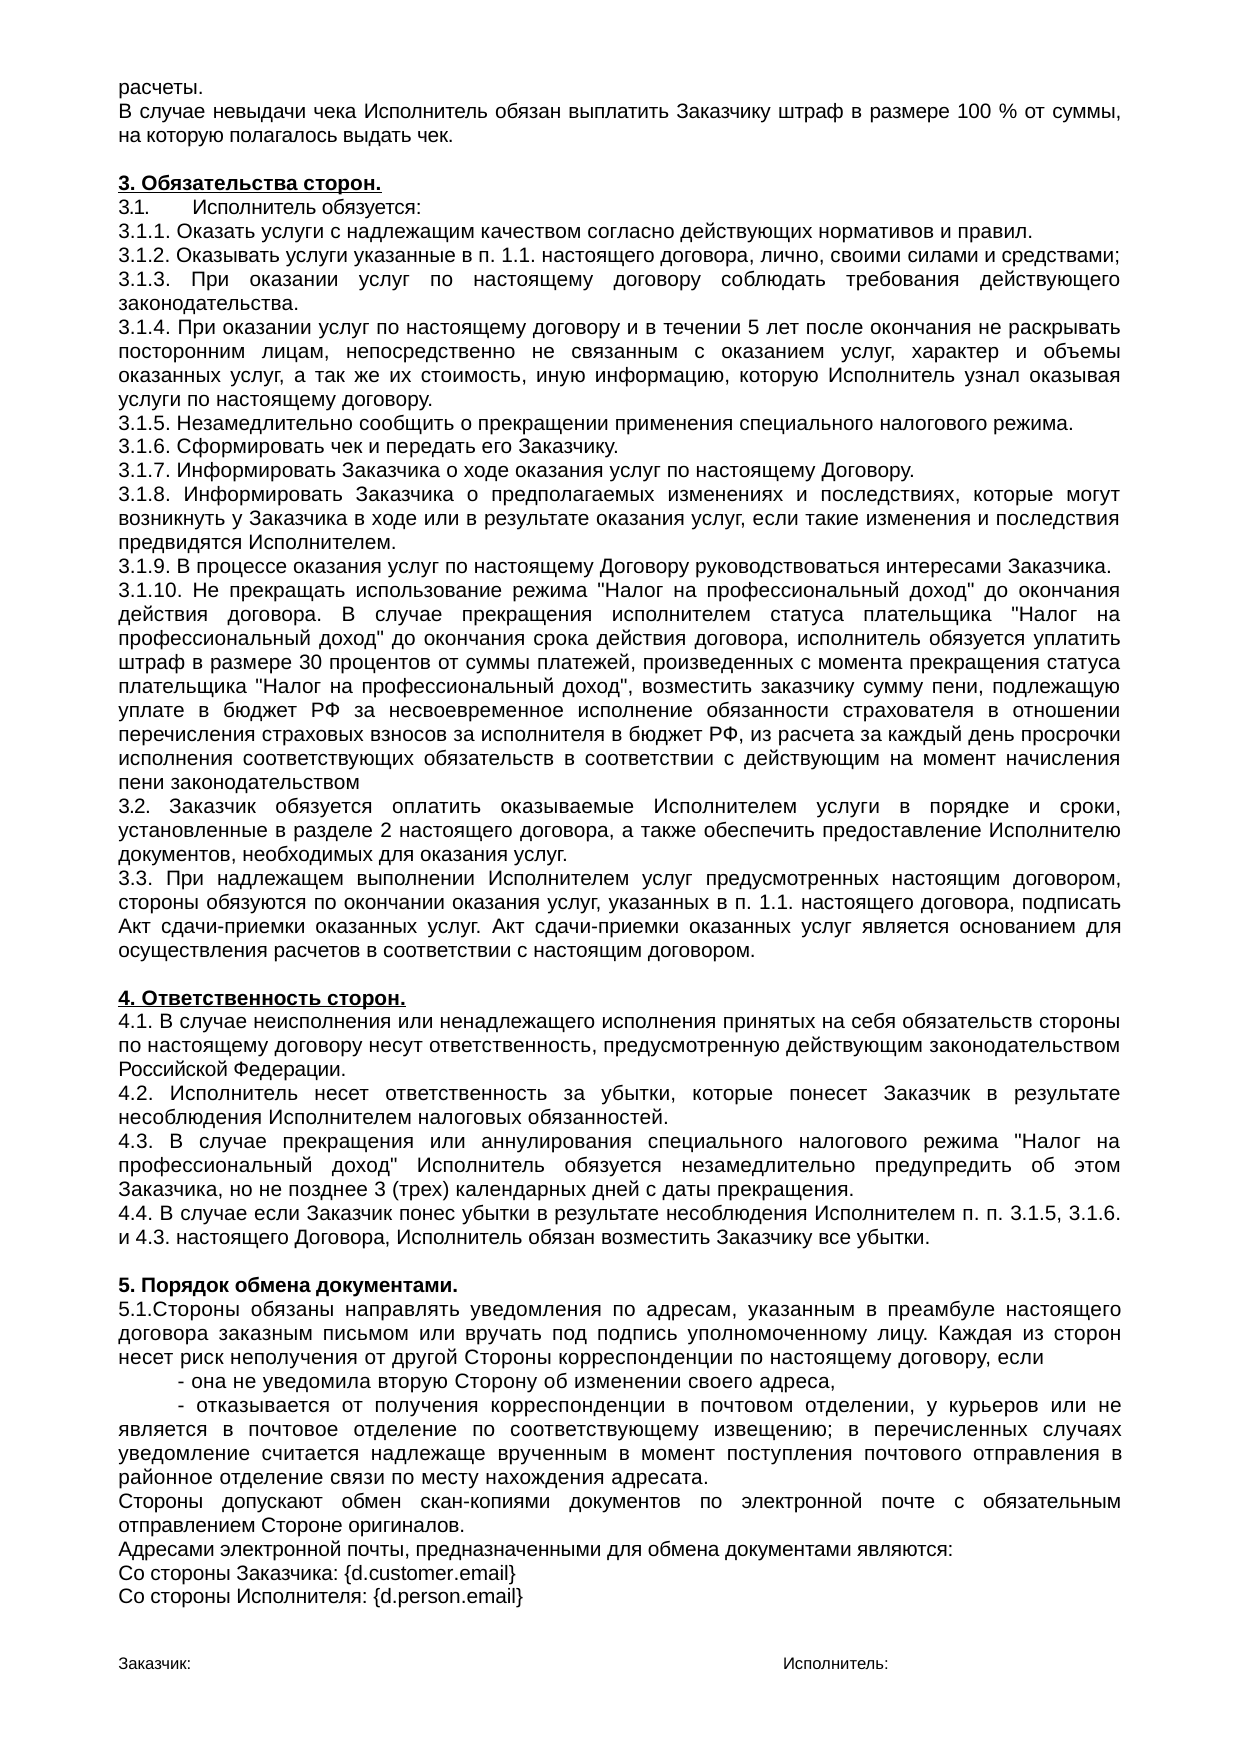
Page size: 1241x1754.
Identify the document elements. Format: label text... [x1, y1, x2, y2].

text 3.1.5. Незамедлительно сообщить о прекращении применения специального налогового режима. [118, 410, 1122, 434]
text 3.1.7. Информировать Заказчика о ходе оказания услуг по настоящему Договору. [118, 458, 1122, 482]
text Со стороны Заказчика: {d.customer.email} [118, 1560, 1122, 1584]
text Со стороны Исполнителя: {d.person.email} [118, 1584, 1122, 1608]
text 3.1.9. В процессе оказания услуг по настоящему Договору руководствоваться интересами Заказчика. [118, 554, 1122, 578]
text 3.1.8. Информировать Заказчика о предполагаемых изменениях и последствиях, которые могут возникнуть у Заказчика в ходе или в результате оказания услуг, если такие изменения и последствия предвидятся Исполнителем. [118, 482, 1122, 554]
text В случае невыдачи чека Исполнитель обязан выплатить Заказчику штраф в размере 100 % от суммы, на которую полагалось выдать чек. [118, 99, 1122, 147]
text - она не уведомила вторую Сторону об изменении своего адреса, [118, 1369, 1122, 1393]
text 3.1. Исполнитель обязуется: [118, 195, 1122, 219]
text Стороны допускают обмен скан-копиями документов по электронной почте с обязательным отправлением Стороне оригиналов. [118, 1488, 1122, 1536]
text Адресами электронной почты, предназначенными для обмена документами являются: [118, 1536, 1122, 1560]
text 4.4. В случае если Заказчик понес убытки в результате несоблюдения Исполнителем п. п. 3.1.5, 3.1.6. и 4.3. настоящего Договора, Исполнитель обязан возместить Заказчику все убытки. [118, 1201, 1122, 1249]
text 4.1. В случае неисполнения или ненадлежащего исполнения принятых на себя обязательств стороны по настоящему договору несут ответственность, предусмотренную действующим законодательством Российской Федерации. [118, 1009, 1122, 1081]
text 3.1.1. Оказать услуги с надлежащим качеством согласно действующих нормативов и правил. [118, 219, 1122, 243]
text 3. Обязательства сторон. [118, 171, 1122, 195]
text расчеты. [118, 75, 1122, 99]
text 3.1.3. При оказании услуг по настоящему договору соблюдать требования действующего законодательства. [118, 267, 1122, 314]
text 4.3. В случае прекращения или аннулирования специального налогового режима "Налог на профессиональный доход" Исполнитель обязуется незамедлительно предупредить об этом Заказчика, но не позднее 3 (трех) календарных дней с даты прекращения. [118, 1129, 1122, 1201]
text 3.2. Заказчик обязуется оплатить оказываемые Исполнителем услуги в порядке и сроки, установленные в разделе 2 настоящего договора, а также обеспечить предоставление Исполнителю документов, необходимых для оказания услуг. [118, 794, 1122, 866]
text - отказывается от получения корреспонденции в почтовом отделении, у курьеров или не является в почтовое отделение по соответствующему извещению; в перечисленных случаях уведомление считается надлежаще врученным в момент поступления почтового отправления в районное отделение связи по месту нахождения адресата. [118, 1393, 1122, 1488]
text 3.1.4. При оказании услуг по настоящему договору и в течении 5 лет после окончания не раскрывать посторонним лицам, непосредственно не связанным с оказанием услуг, характер и объемы оказанных услуг, а так же их стоимость, иную информацию, которую Исполнитель узнал оказывая услуги по настоящему договору. [118, 314, 1122, 410]
text 3.1.6. Сформировать чек и передать его Заказчику. [118, 434, 1122, 458]
text 3.3. При надлежащем выполнении Исполнителем услуг предусмотренных настоящим договором, стороны обязуются по окончании оказания услуг, указанных в п. 1.1. настоящего договора, подписать Акт сдачи-приемки оказанных услуг. Акт сдачи-приемки оказанных услуг является основанием для осуществления расчетов в соответствии с настоящим договором. [118, 866, 1122, 961]
text 5. Порядок обмена документами. [118, 1273, 1122, 1297]
text 4. Ответственность сторон. [118, 985, 1122, 1009]
text 3.1.10. Не прекращать использование режима "Налог на профессиональный доход" до окончания действия договора. В случае прекращения исполнителем статуса плательщика "Налог на профессиональный доход" до окончания срока действия договора, исполнитель обязуется уплатить штраф в размере 30 процентов от суммы платежей, произведенных с момента прекращения статуса плательщика "Налог на профессиональный доход", возместить заказчику сумму пени, подлежащую уплате в бюджет РФ за несвоевременное исполнение обязанности страхователя в отношении перечисления страховых взносов за исполнителя в бюджет РФ, из расчета за каждый день просрочки исполнения соответствующих обязательств в соответствии с действующим на момент начисления пени законодательством [118, 578, 1122, 794]
text 3.1.2. Оказывать услуги указанные в п. 1.1. настоящего договора, лично, своими силами и средствами; [118, 243, 1122, 267]
text 5.1.Стороны обязаны направлять уведомления по адресам, указанным в преамбуле настоящего договора заказным письмом или вручать под подпись уполномоченному лицу. Каждая из сторон несет риск неполучения от другой Стороны корреспонденции по настоящему договору, если [118, 1297, 1122, 1369]
text 4.2. Исполнитель несет ответственность за убытки, которые понесет Заказчик в результате несоблюдения Исполнителем налоговых обязанностей. [118, 1081, 1122, 1129]
